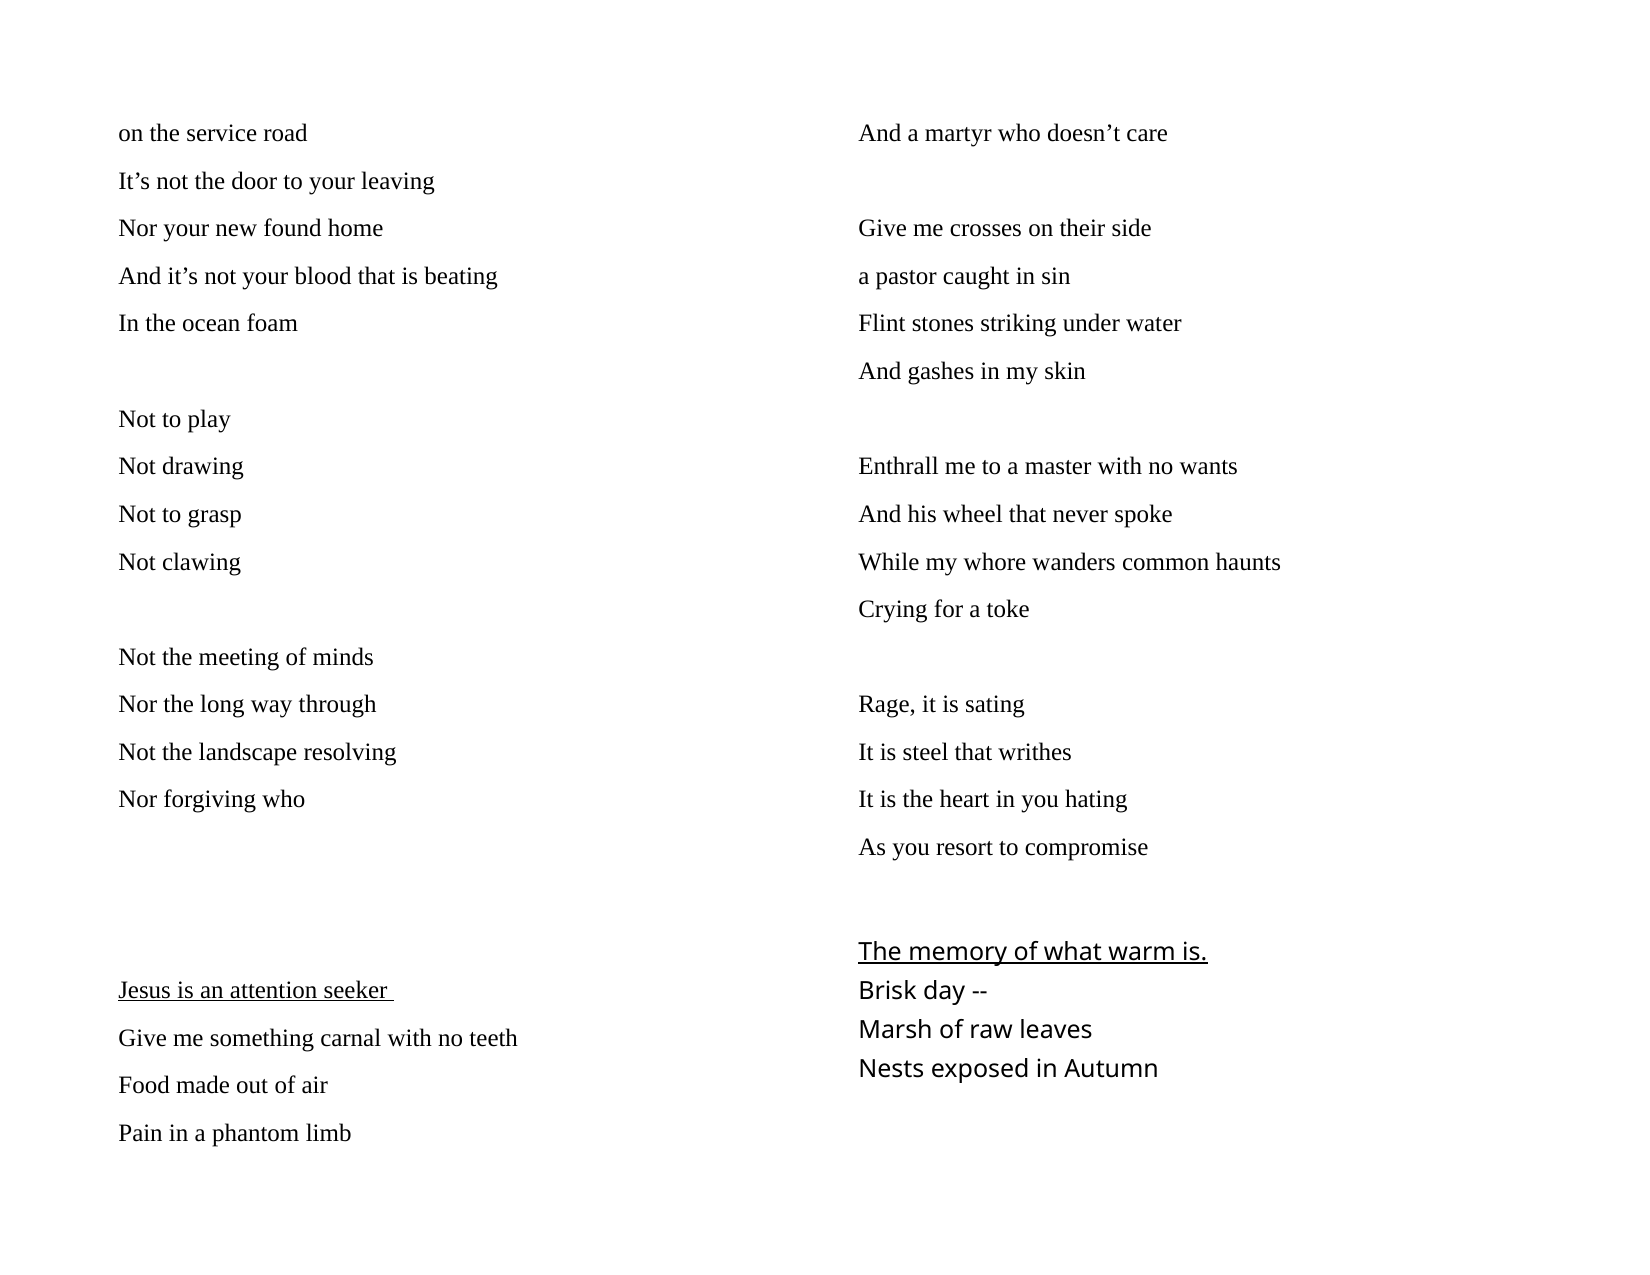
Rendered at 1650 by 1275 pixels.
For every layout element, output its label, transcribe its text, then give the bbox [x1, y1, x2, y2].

text Enthrall me to a master with no wants [858, 451, 1532, 480]
text While my whore wanders common haunts [858, 547, 1532, 575]
text It is the heart in you hating [858, 784, 1532, 813]
text The memory of what warm is. [858, 933, 1532, 968]
text Nor your new found home [118, 213, 792, 242]
text And gashes in my skin [858, 356, 1532, 385]
text Nor the long way through [118, 689, 792, 718]
text a pastor caught in sin [858, 261, 1532, 290]
text Not drawing [118, 451, 792, 480]
text It is steel that writhes [858, 737, 1532, 766]
text In the ocean foam [118, 308, 792, 337]
text As you resort to compromise [858, 832, 1532, 861]
text And a martyr who doesn’t care [858, 118, 1532, 147]
text Flint stones striking under water [858, 308, 1532, 337]
text And it’s not your blood that is beating [118, 261, 792, 290]
text Jesus is an attention seeker [118, 975, 792, 1004]
text on the service road [118, 118, 792, 147]
text Not the landscape resolving [118, 737, 792, 766]
text Rage, it is sating [858, 689, 1532, 718]
text It’s not the door to your leaving [118, 166, 792, 194]
text Not clawing [118, 547, 792, 575]
text Brisk day -- [858, 973, 1532, 1007]
text Pain in a phantom limb [118, 1118, 792, 1147]
text Food made out of air [118, 1070, 792, 1099]
text Not to grasp [118, 499, 792, 528]
text Marsh of raw leaves [858, 1012, 1532, 1046]
text And his wheel that never spoke [858, 499, 1532, 528]
text Not to play [118, 404, 792, 432]
text Nor forgiving who [118, 784, 792, 813]
text Nests exposed in Autumn [858, 1051, 1532, 1085]
text Give me crosses on their side [858, 213, 1532, 242]
text Not the meeting of minds [118, 642, 792, 671]
text Crying for a toke [858, 594, 1532, 623]
text Give me something carnal with no teeth [118, 1023, 792, 1051]
